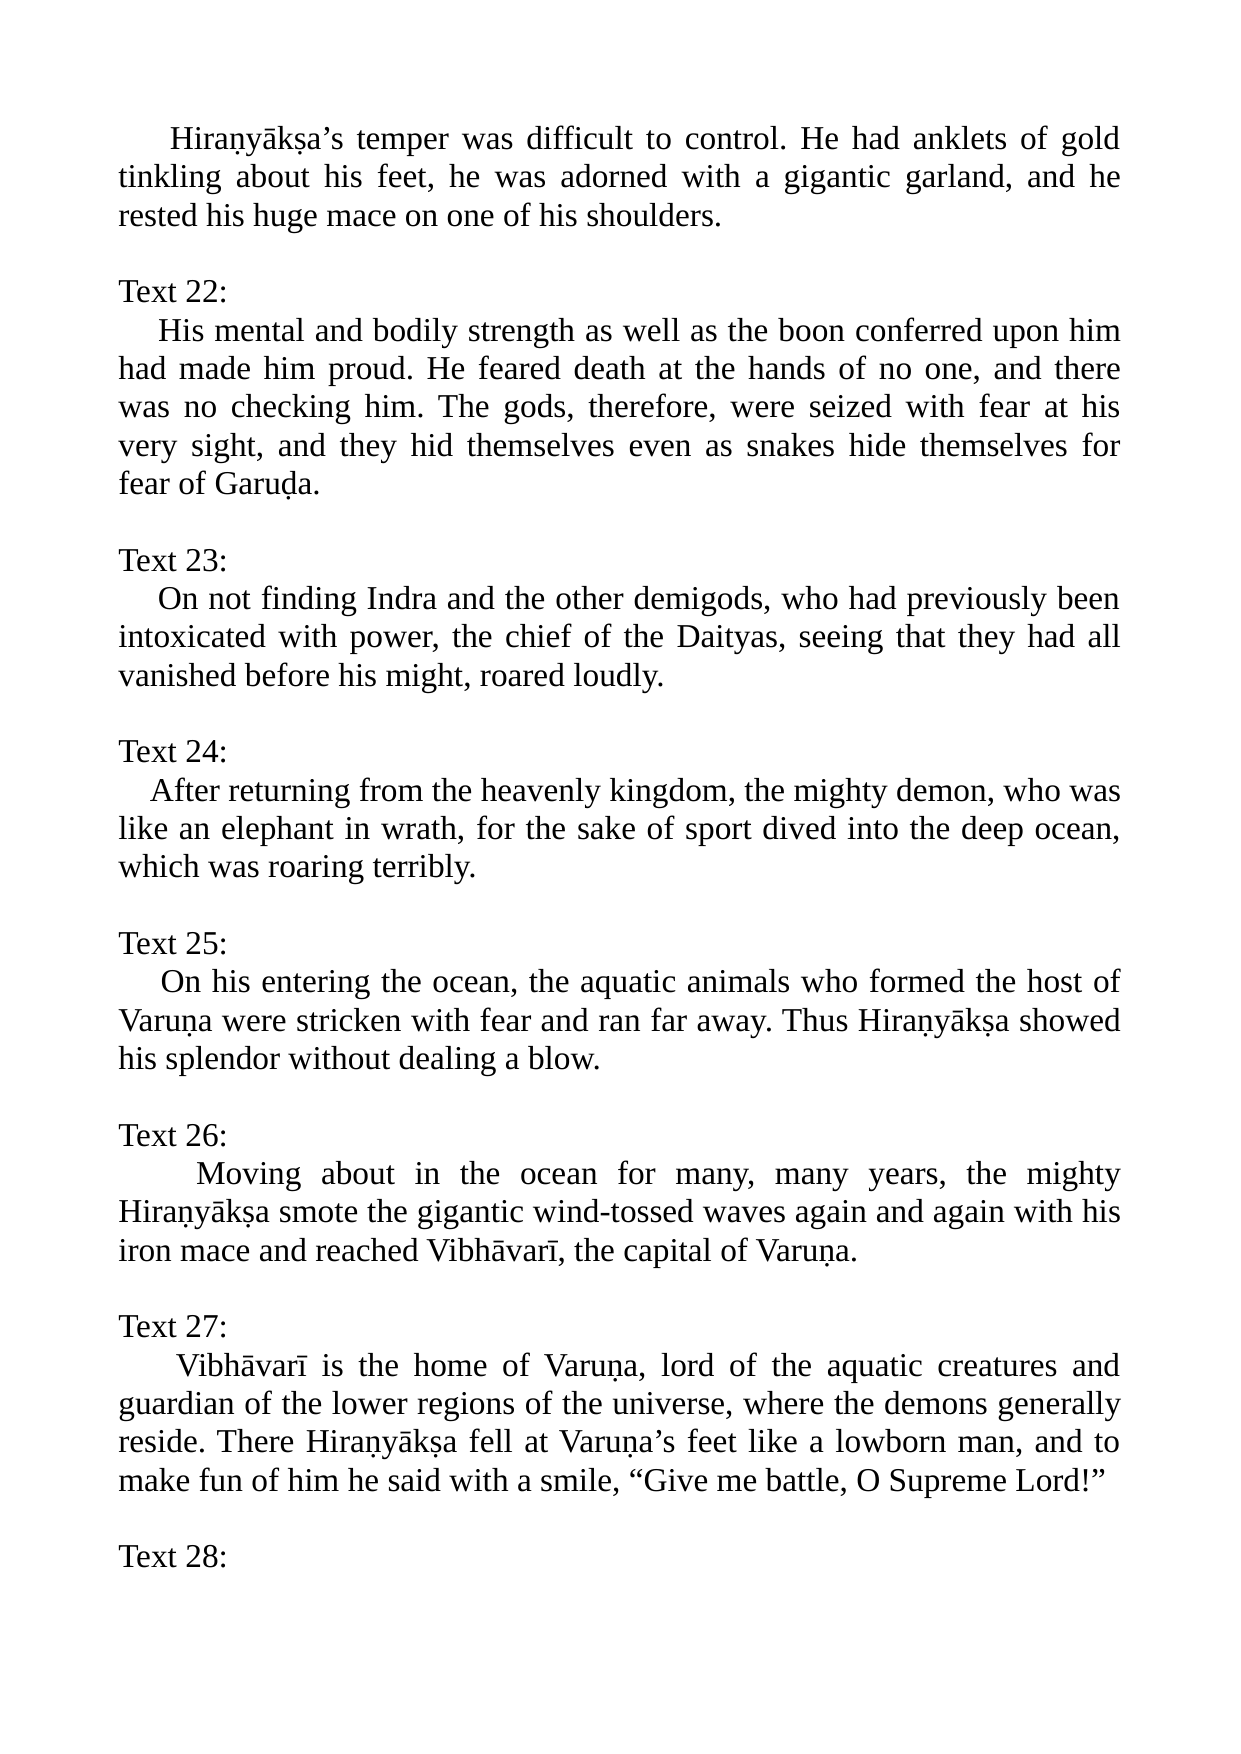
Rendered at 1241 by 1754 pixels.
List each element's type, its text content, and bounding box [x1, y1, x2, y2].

text Hiraṇyākṣa’s temper was difficult to control. He had anklets of gold tinkling about his feet, he was adorned with a gigantic garland, and he rested his huge mace on one of his shoulders. [118, 118, 1122, 233]
text Moving about in the ocean for many, many years, the mighty Hiraṇyākṣa smote the gigantic wind-tossed waves again and again with his iron mace and reached Vibhāvarī, the capital of Varuṇa. [118, 1153, 1122, 1268]
text On not finding Indra and the other demigods, who had previously been intoxicated with power, the chief of the Daityas, seeing that they had all vanished before his might, roared loudly. [118, 578, 1122, 693]
text Text 27: [118, 1306, 1122, 1345]
text Text 23: [118, 540, 1122, 578]
text His mental and bodily strength as well as the boon conferred upon him had made him proud. He feared death at the hands of no one, and there was no checking him. The gods, therefore, were seized with fear at his very sight, and they hid themselves even as snakes hide themselves for fear of Garuḍa. [118, 310, 1122, 501]
text On his entering the ocean, the aquatic animals who formed the host of Varuṇa were stricken with fear and ran far away. Thus Hiraṇyākṣa showed his splendor without dealing a blow. [118, 961, 1122, 1076]
text After returning from the heavenly kingdom, the mighty demon, who was like an elephant in wrath, for the sake of sport dived into the deep ocean, which was roaring terribly. [118, 770, 1122, 885]
text Vibhāvarī is the home of Varuṇa, lord of the aquatic creatures and guardian of the lower regions of the universe, where the demons generally reside. There Hiraṇyākṣa fell at Varuṇa’s feet like a lowborn man, and to make fun of him he said with a smile, “Give me battle, O Supreme Lord!” [118, 1345, 1122, 1498]
text Text 25: [118, 923, 1122, 961]
text Text 28: [118, 1536, 1122, 1575]
text Text 26: [118, 1115, 1122, 1153]
text Text 22: [118, 271, 1122, 310]
text Text 24: [118, 731, 1122, 770]
